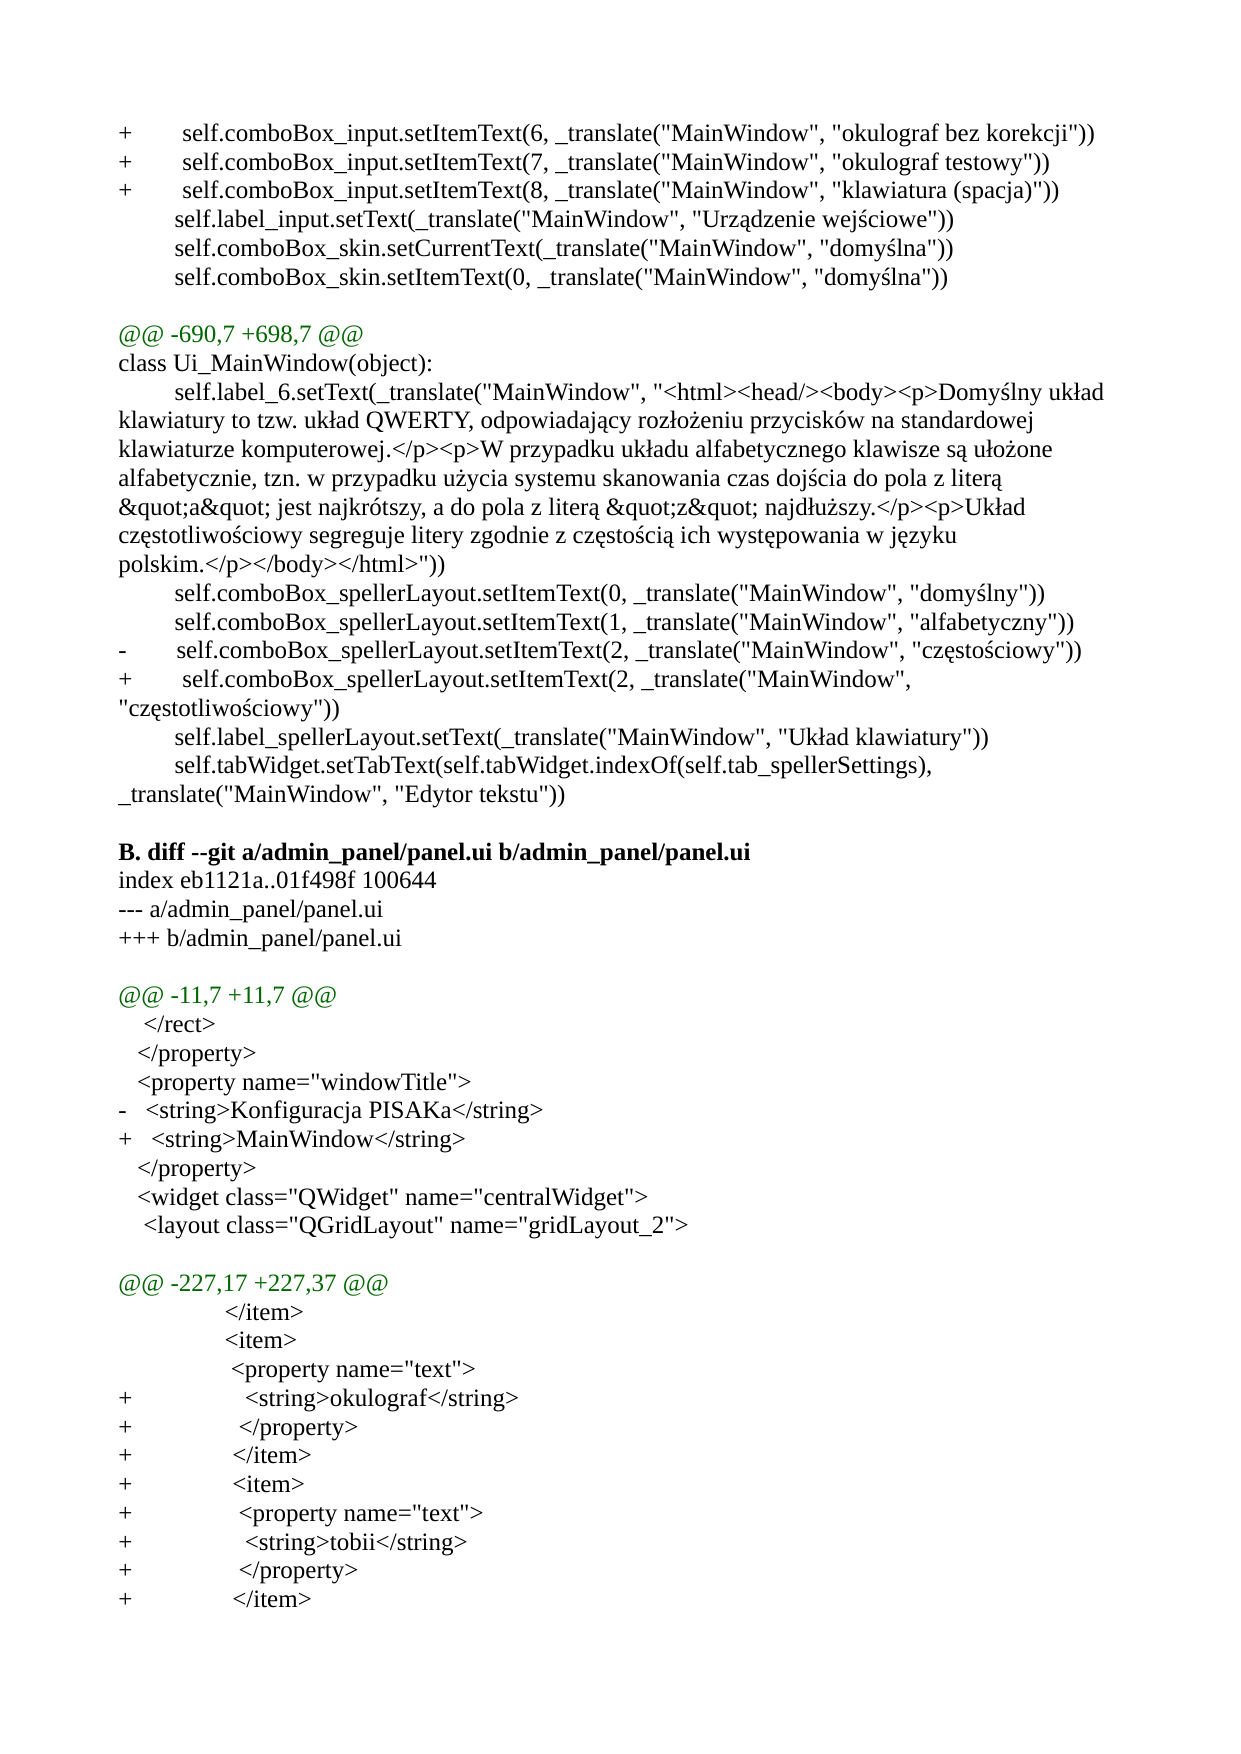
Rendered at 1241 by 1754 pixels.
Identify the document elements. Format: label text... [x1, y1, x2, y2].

text +++ b/admin_panel/panel.ui [118, 923, 1122, 952]
text self.label_input.setText(_translate("MainWindow", "Urządzenie wejściowe")) [118, 204, 1122, 233]
text - self.comboBox_spellerLayout.setItemText(2, _translate("MainWindow", "częstościowy")) [118, 636, 1122, 664]
text self.comboBox_skin.setItemText(0, _translate("MainWindow", "domyślna")) [118, 262, 1122, 291]
text <widget class="QWidget" name="centralWidget"> [118, 1182, 1122, 1211]
text self.label_spellerLayout.setText(_translate("MainWindow", "Układ klawiatury")) [118, 722, 1122, 751]
text + self.comboBox_spellerLayout.setItemText(2, _translate("MainWindow", "częstotliwościowy")) [118, 664, 1122, 722]
text <layout class="QGridLayout" name="gridLayout_2"> [118, 1211, 1122, 1239]
text <property name="windowTitle"> [118, 1067, 1122, 1096]
text self.comboBox_spellerLayout.setItemText(0, _translate("MainWindow", "domyślny")) [118, 578, 1122, 607]
text - <string>Konfiguracja PISAKa</string> [118, 1096, 1122, 1124]
text self.label_6.setText(_translate("MainWindow", "<html><head/><body><p>Domyślny układ klawiatury to tzw. układ QWERTY, odpowiadający rozłożeniu przycisków na standardowej klawiaturze komputerowej.</p><p>W przypadku układu alfabetycznego klawisze są ułożone alfabetycznie, tzn. w przypadku użycia systemu skanowania czas dojścia do pola z literą &quot;a&quot; jest najkrótszy, a do pola z literą &quot;z&quot; najdłuższy.</p><p>Układ częstotliwościowy segreguje litery zgodnie z częstością ich występowania w języku polskim.</p></body></html>")) [118, 377, 1122, 578]
text + </item> [118, 1441, 1122, 1469]
text + self.comboBox_input.setItemText(7, _translate("MainWindow", "okulograf testowy")) [118, 147, 1122, 176]
text + self.comboBox_input.setItemText(6, _translate("MainWindow", "okulograf bez korekcji")) [118, 118, 1122, 147]
text </property> [118, 1153, 1122, 1182]
text self.tabWidget.setTabText(self.tabWidget.indexOf(self.tab_spellerSettings), _translate("MainWindow", "Edytor tekstu")) [118, 751, 1122, 808]
text + <string>MainWindow</string> [118, 1124, 1122, 1153]
text + <string>okulograf</string> [118, 1383, 1122, 1412]
text <property name="text"> [118, 1354, 1122, 1383]
text </property> [118, 1038, 1122, 1067]
text + self.comboBox_input.setItemText(8, _translate("MainWindow", "klawiatura (spacja)")) [118, 176, 1122, 204]
text + </property> [118, 1556, 1122, 1584]
text @@ -690,7 +698,7 @@ [118, 319, 1122, 348]
text B. diff --git a/admin_panel/panel.ui b/admin_panel/panel.ui [118, 837, 1122, 866]
text index eb1121a..01f498f 100644 [118, 866, 1122, 894]
text class Ui_MainWindow(object): [118, 348, 1122, 377]
text + <item> [118, 1469, 1122, 1498]
text + </property> [118, 1412, 1122, 1441]
text self.comboBox_skin.setCurrentText(_translate("MainWindow", "domyślna")) [118, 233, 1122, 262]
text self.comboBox_spellerLayout.setItemText(1, _translate("MainWindow", "alfabetyczny")) [118, 607, 1122, 636]
text </rect> [118, 1009, 1122, 1038]
text @@ -11,7 +11,7 @@ [118, 981, 1122, 1009]
text </item> [118, 1297, 1122, 1326]
text + <string>tobii</string> [118, 1527, 1122, 1556]
text <item> [118, 1326, 1122, 1354]
text + </item> [118, 1584, 1122, 1613]
text --- a/admin_panel/panel.ui [118, 894, 1122, 923]
text @@ -227,17 +227,37 @@ [118, 1268, 1122, 1297]
text + <property name="text"> [118, 1498, 1122, 1527]
